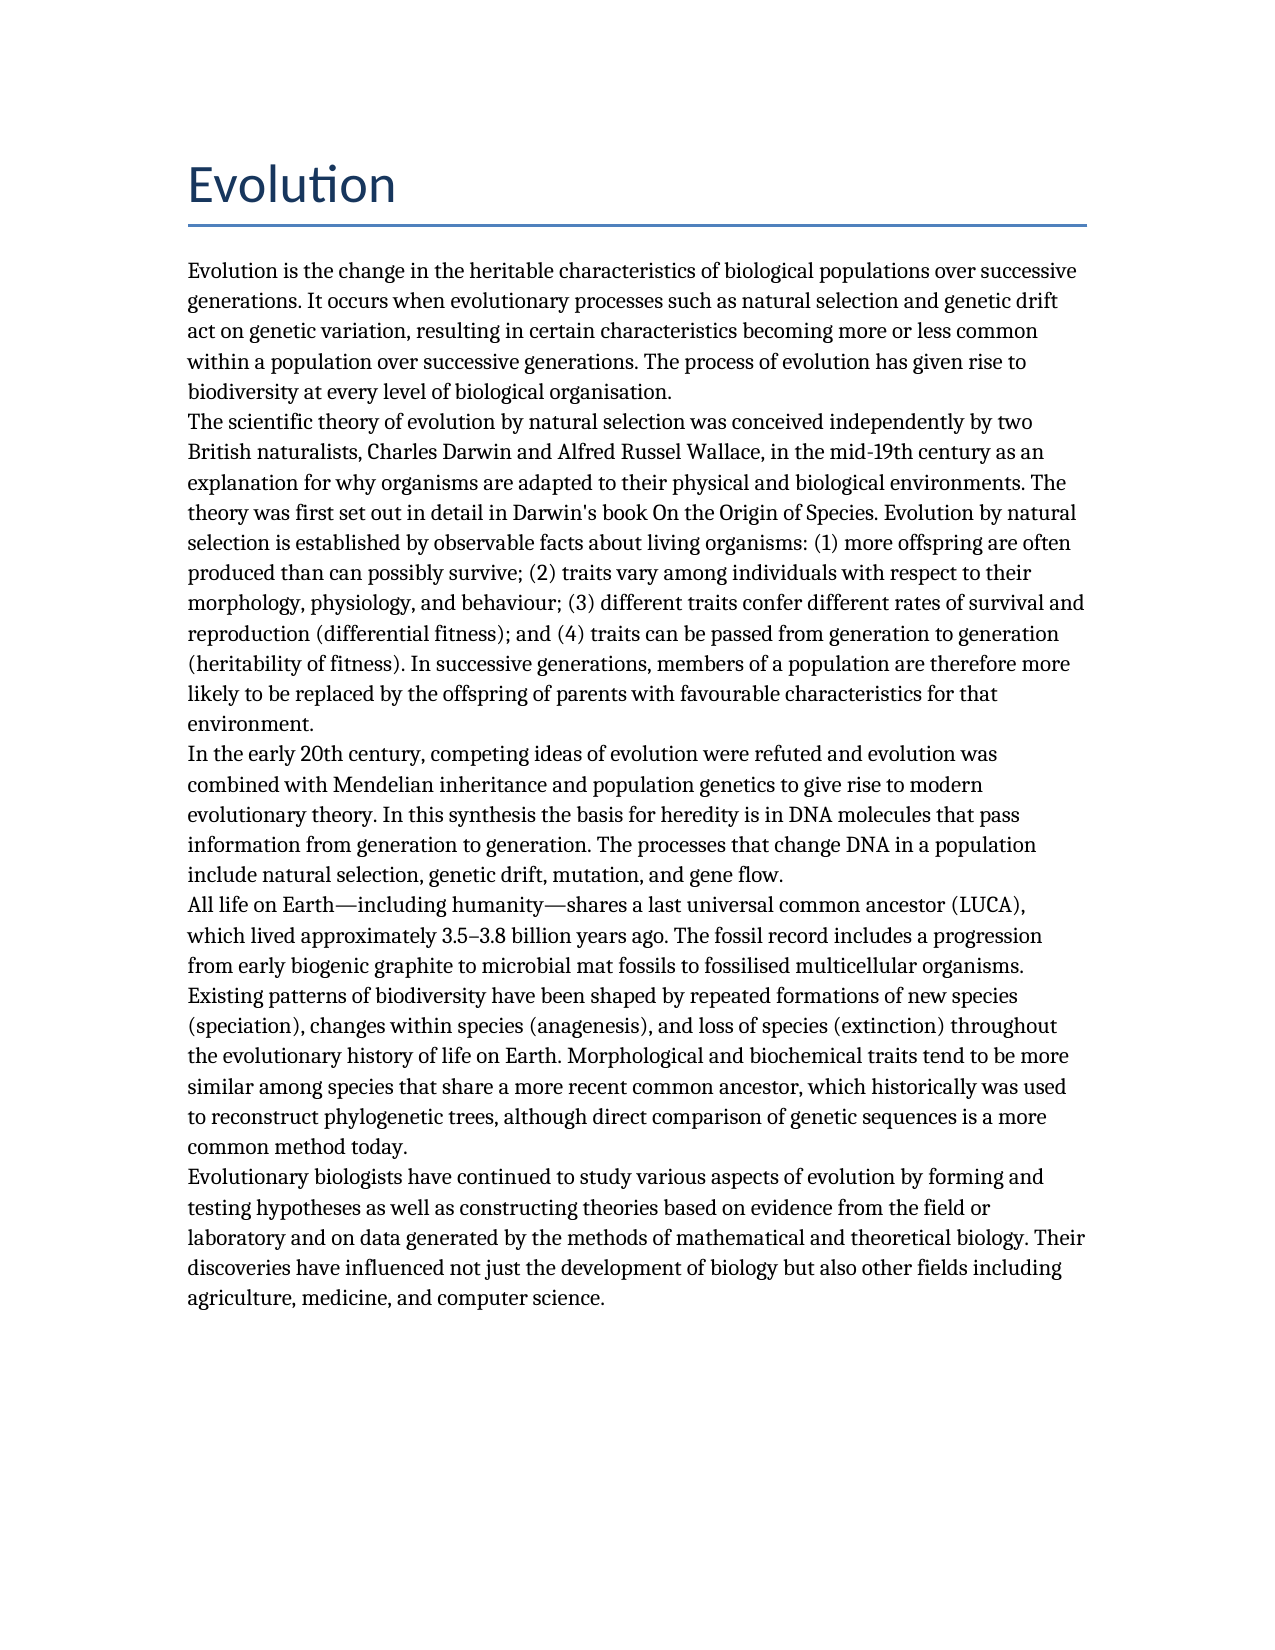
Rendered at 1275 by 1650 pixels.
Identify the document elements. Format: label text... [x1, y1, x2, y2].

text Evolution is the change in the heritable characteristics of biological populations over successive generations. It occurs when evolutionary processes such as natural selection and genetic drift act on genetic variation, resulting in certain characteristics becoming more or less common within a population over successive generations. The process of evolution has given rise to biodiversity at every level of biological organisation. The scientific theory of evolution by natural selection was conceived independently by two British naturalists, Charles Darwin and Alfred Russel Wallace, in the mid-19th century as an explanation for why organisms are adapted to their physical and biological environments. The theory was first set out in detail in Darwin's book On the Origin of Species. Evolution by natural selection is established by observable facts about living organisms: (1) more offspring are often produced than can possibly survive; (2) traits vary among individuals with respect to their morphology, physiology, and behaviour; (3) different traits confer different rates of survival and reproduction (differential fitness); and (4) traits can be passed from generation to generation (heritability of fitness). In successive generations, members of a population are therefore more likely to be replaced by the offspring of parents with favourable characteristics for that environment. In the early 20th century, competing ideas of evolution were refuted and evolution was combined with Mendelian inheritance and population genetics to give rise to modern evolutionary theory. In this synthesis the basis for heredity is in DNA molecules that pass information from generation to generation. The processes that change DNA in a population include natural selection, genetic drift, mutation, and gene flow. All life on Earth—including humanity—shares a last universal common ancestor (LUCA), which lived approximately 3.5–3.8 billion years ago. The fossil record includes a progression from early biogenic graphite to microbial mat fossils to fossilised multicellular organisms. Existing patterns of biodiversity have been shaped by repeated formations of new species (speciation), changes within species (anagenesis), and loss of species (extinction) throughout the evolutionary history of life on Earth. Morphological and biochemical traits tend to be more similar among species that share a more recent common ancestor, which historically was used to reconstruct phylogenetic trees, although direct comparison of genetic sequences is a more common method today. Evolutionary biologists have continued to study various aspects of evolution by forming and testing hypotheses as well as constructing theories based on evidence from the field or laboratory and on data generated by the methods of mathematical and theoretical biology. Their discoveries have influenced not just the development of biology but also other fields including agriculture, medicine, and computer science. [187, 258, 1087, 1311]
title Evolution [187, 150, 1087, 227]
